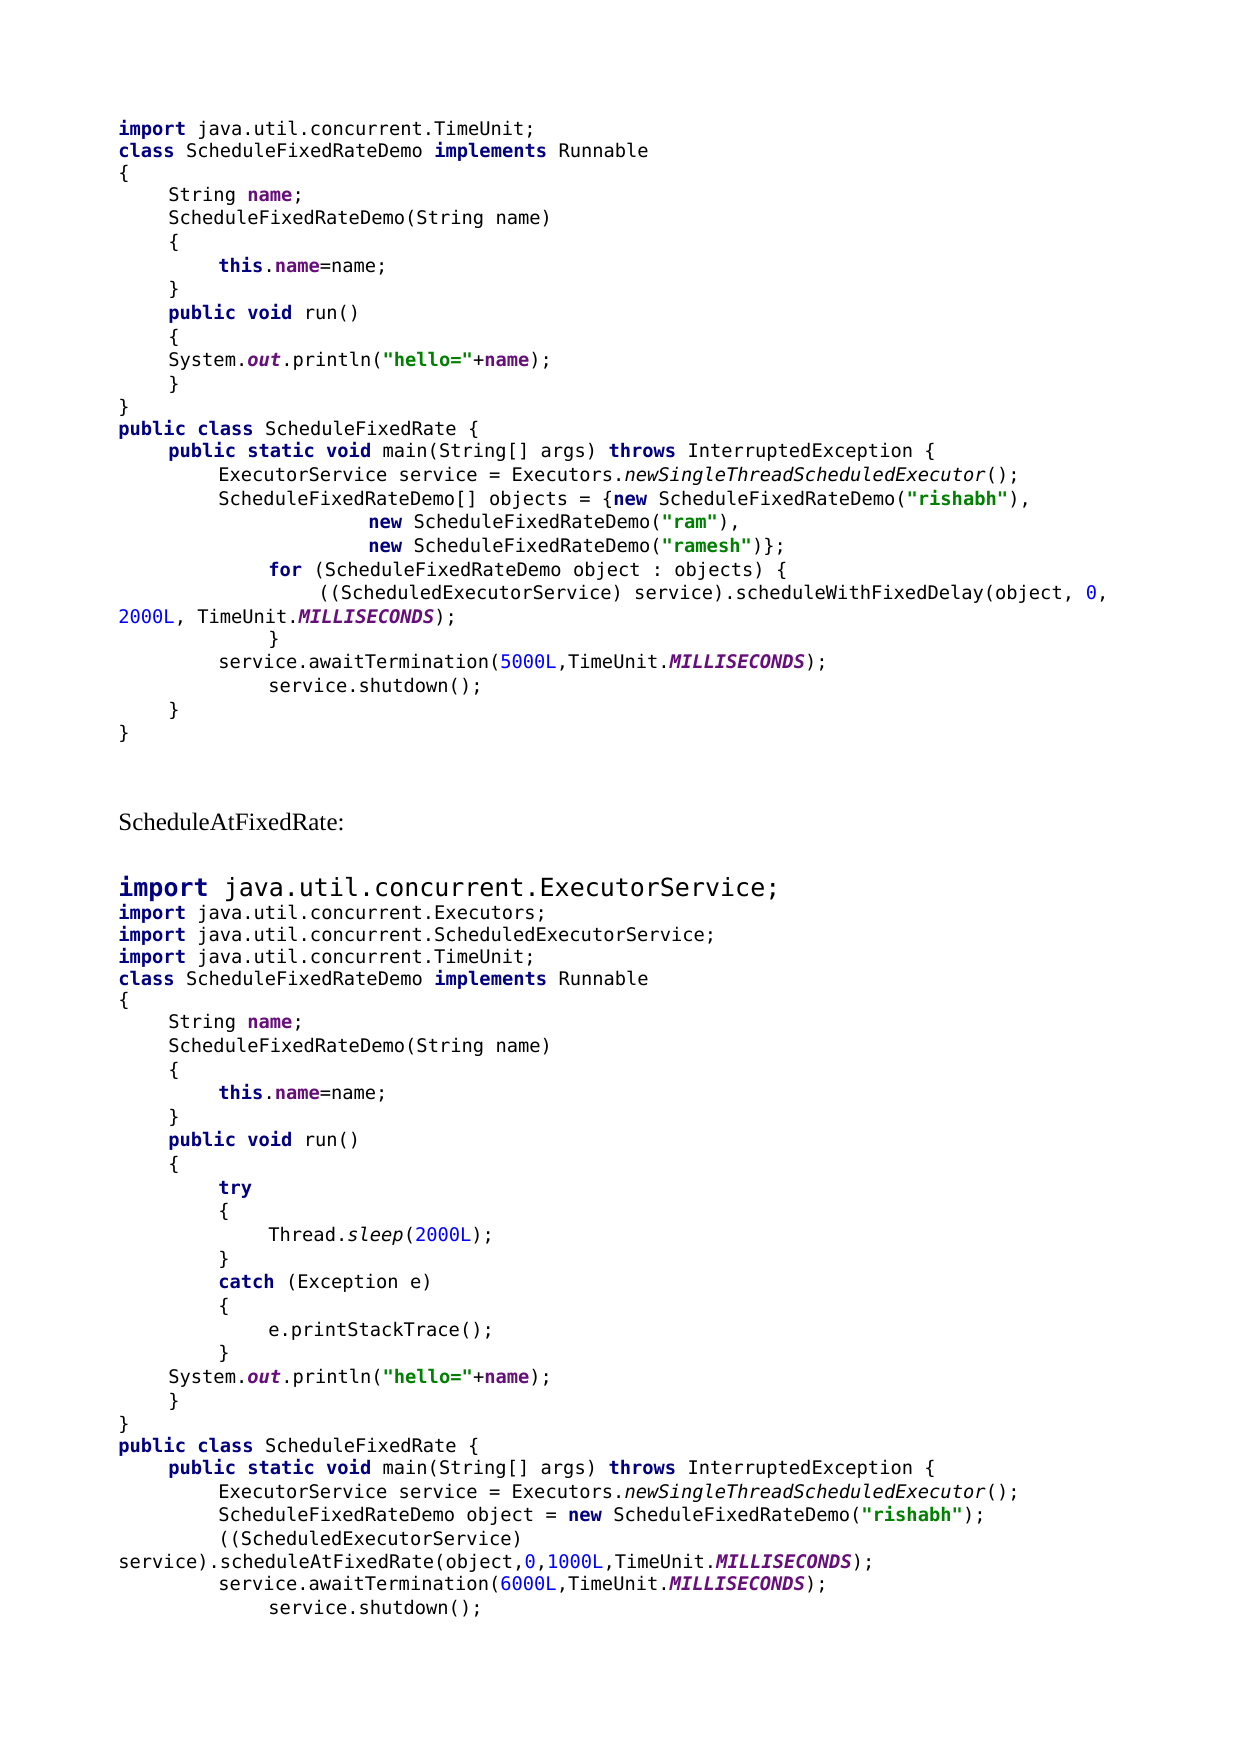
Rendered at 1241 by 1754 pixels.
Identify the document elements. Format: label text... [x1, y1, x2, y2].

text ExecutorService service = Executors.newSingleThreadScheduledExecutor(); [118, 464, 1122, 488]
text class ScheduleFixedRateDemo implements Runnable [118, 967, 1122, 989]
text public class ScheduleFixedRate { [118, 418, 1122, 440]
text { [118, 1058, 1122, 1082]
text } [118, 628, 1122, 651]
text import java.util.concurrent.TimeUnit; [118, 118, 1122, 140]
text { [118, 1153, 1122, 1177]
text { [118, 989, 1122, 1011]
text service.shutdown(); [118, 675, 1122, 699]
text service.awaitTermination(5000L,TimeUnit.MILLISECONDS); [118, 651, 1122, 675]
text { [118, 326, 1122, 349]
text public static void main(String[] args) throws InterruptedException { [118, 440, 1122, 464]
text } [118, 278, 1122, 302]
text public void run() [118, 302, 1122, 326]
text ScheduleFixedRateDemo object = new ScheduleFixedRateDemo("rishabh"); [118, 1504, 1122, 1528]
text } [118, 722, 1122, 744]
text ScheduleFixedRateDemo(String name) [118, 1035, 1122, 1058]
text { [118, 162, 1122, 184]
text import java.util.concurrent.TimeUnit; [118, 946, 1122, 967]
text } [118, 373, 1122, 397]
text ((ScheduledExecutorService) service).scheduleWithFixedDelay(object, 0, 2000L, TimeUnit.MILLISECONDS); [118, 582, 1122, 628]
text service.awaitTermination(6000L,TimeUnit.MILLISECONDS); [118, 1573, 1122, 1597]
text service.shutdown(); [118, 1597, 1122, 1621]
text ((ScheduledExecutorService) service).scheduleAtFixedRate(object,0,1000L,TimeUnit.MILLISECONDS); [118, 1528, 1122, 1573]
text import java.util.concurrent.Executors; [118, 902, 1122, 924]
text } [118, 397, 1122, 418]
text System.out.println("hello="+name); [118, 1366, 1122, 1389]
text try [118, 1177, 1122, 1200]
text { [118, 231, 1122, 255]
text } [118, 1389, 1122, 1413]
text class ScheduleFixedRateDemo implements Runnable [118, 140, 1122, 162]
text import java.util.concurrent.ExecutorService; [118, 873, 1122, 902]
text } [118, 1413, 1122, 1435]
text public class ScheduleFixedRate { [118, 1435, 1122, 1457]
text String name; [118, 1011, 1122, 1035]
text { [118, 1200, 1122, 1224]
text catch (Exception e) [118, 1271, 1122, 1295]
text ExecutorService service = Executors.newSingleThreadScheduledExecutor(); [118, 1481, 1122, 1504]
text } [118, 1106, 1122, 1129]
text new ScheduleFixedRateDemo("ram"), [118, 511, 1122, 535]
text new ScheduleFixedRateDemo("ramesh")}; [118, 535, 1122, 558]
text public static void main(String[] args) throws InterruptedException { [118, 1457, 1122, 1481]
text for (ScheduleFixedRateDemo object : objects) { [118, 558, 1122, 582]
text import java.util.concurrent.ScheduledExecutorService; [118, 924, 1122, 946]
text public void run() [118, 1129, 1122, 1153]
text this.name=name; [118, 255, 1122, 278]
text } [118, 699, 1122, 722]
text ScheduleFixedRateDemo[] objects = {new ScheduleFixedRateDemo("rishabh"), [118, 488, 1122, 511]
text ScheduleFixedRateDemo(String name) [118, 207, 1122, 231]
text Thread.sleep(2000L); [118, 1224, 1122, 1248]
text this.name=name; [118, 1082, 1122, 1106]
text } [118, 1342, 1122, 1366]
text String name; [118, 184, 1122, 207]
text } [118, 1248, 1122, 1271]
text e.printStackTrace(); [118, 1319, 1122, 1342]
text ScheduleAtFixedRate: [118, 807, 1122, 835]
text System.out.println("hello="+name); [118, 349, 1122, 373]
text { [118, 1295, 1122, 1319]
